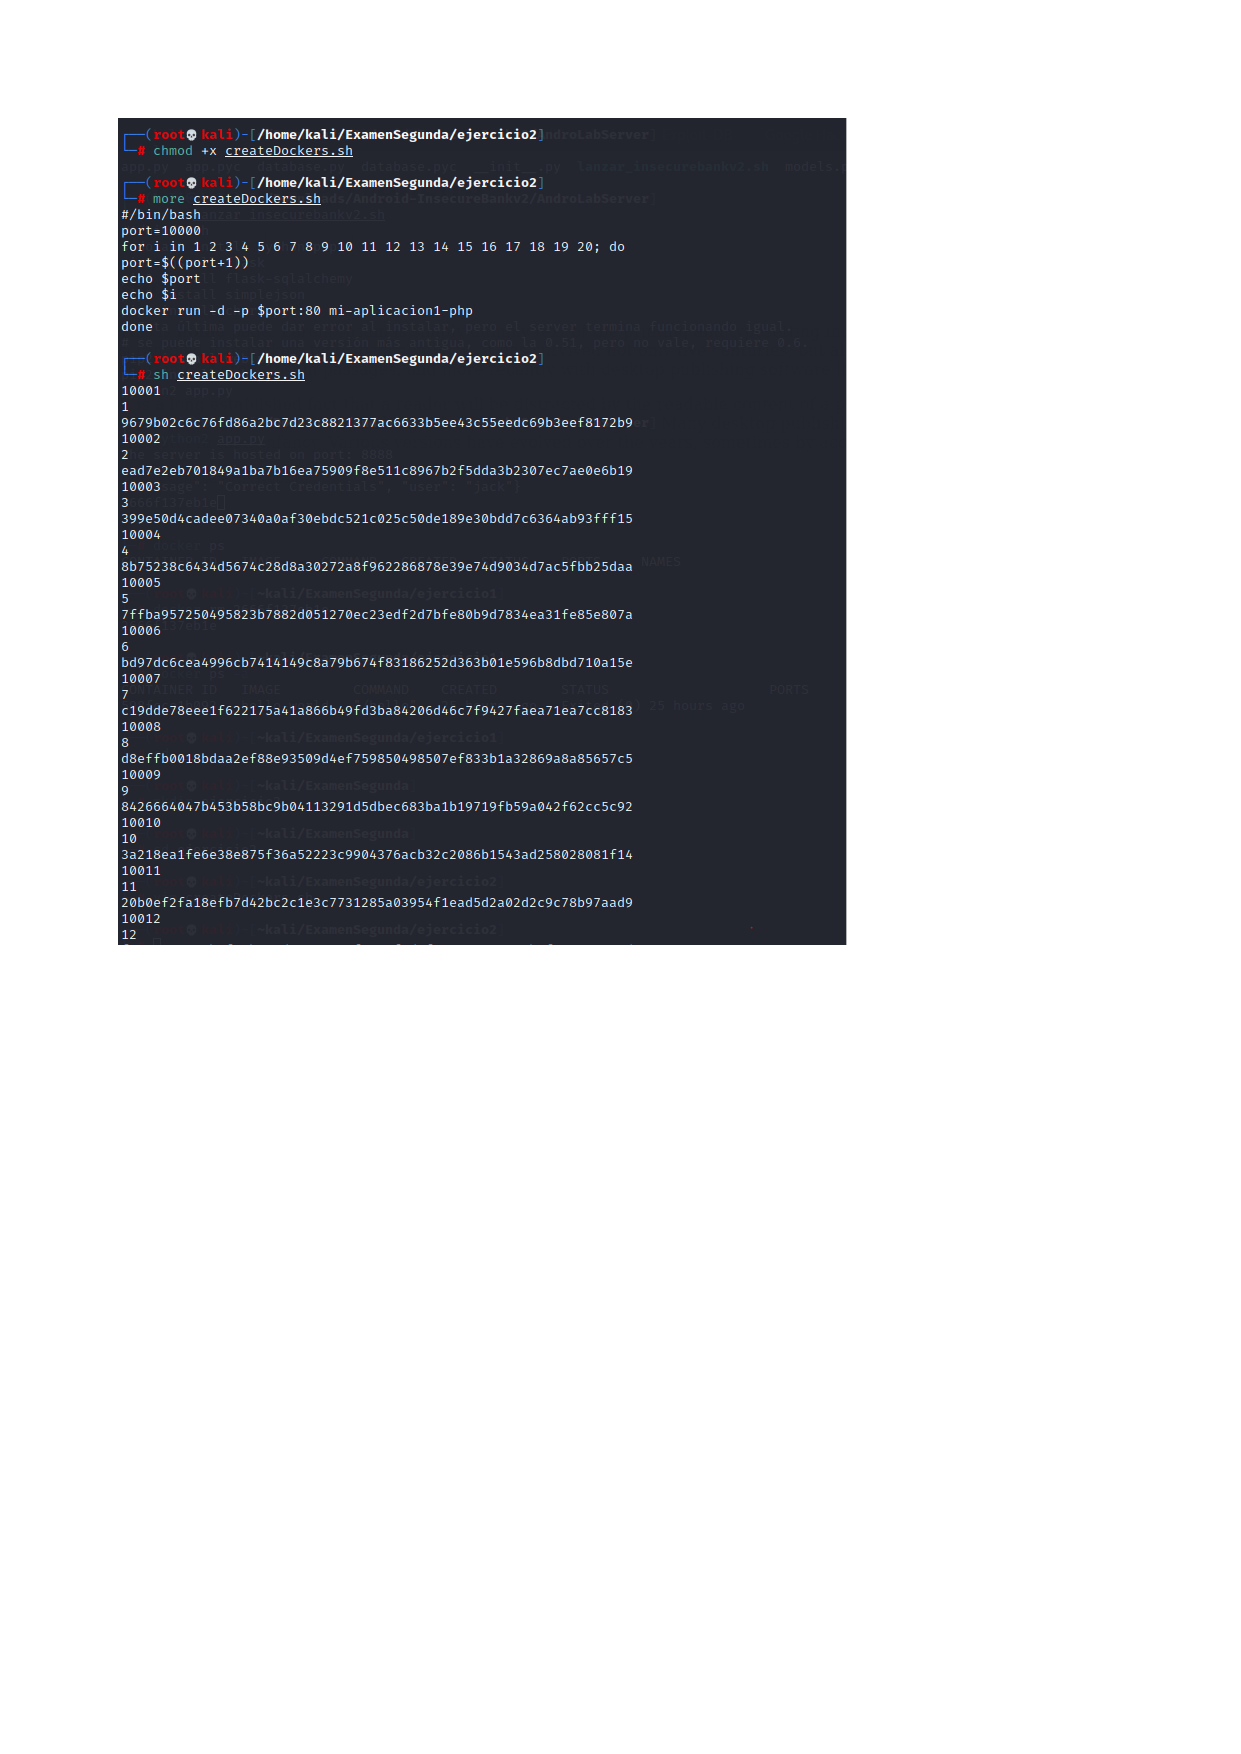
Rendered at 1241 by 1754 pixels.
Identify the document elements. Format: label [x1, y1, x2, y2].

picture [118, 118, 847, 945]
